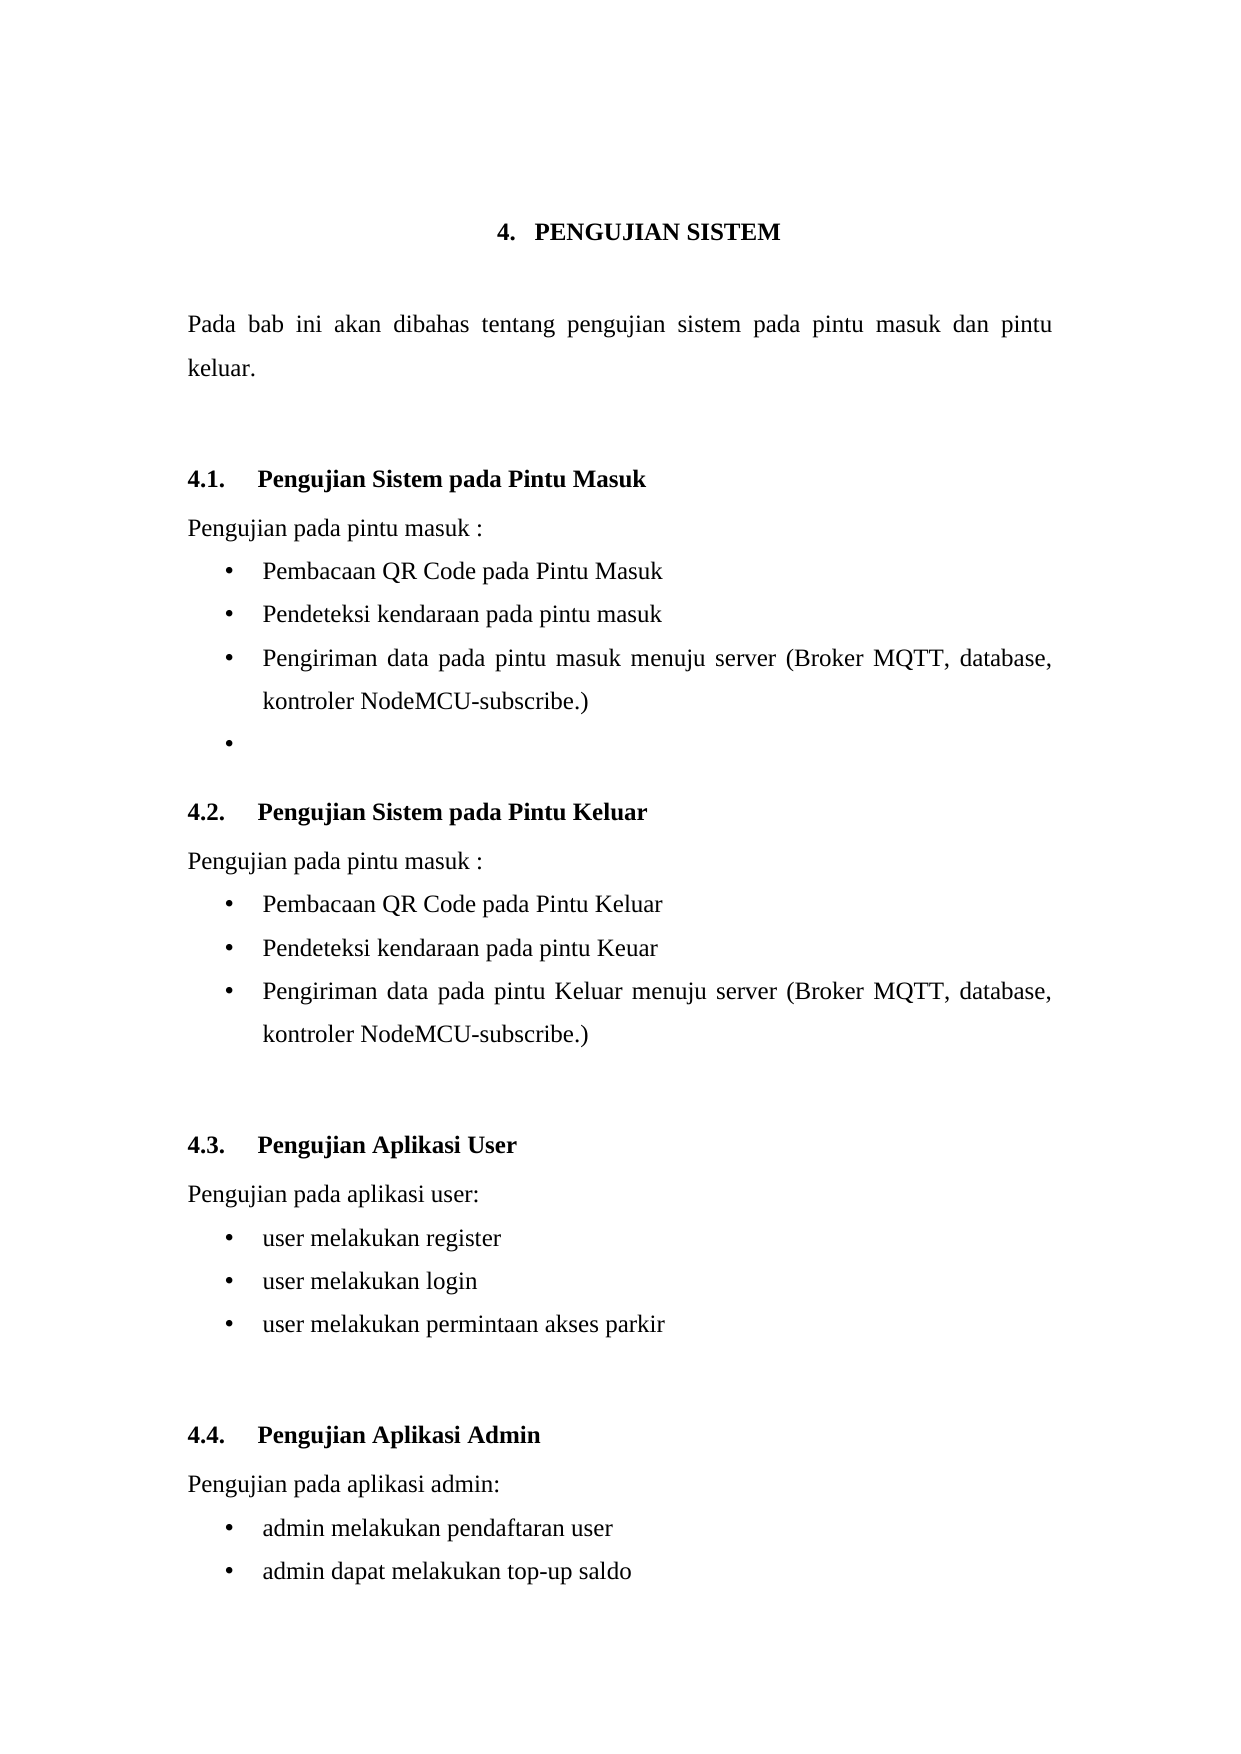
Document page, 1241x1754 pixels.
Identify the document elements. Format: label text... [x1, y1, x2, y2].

subtitle PENGUJIAN SISTEM [225, 217, 1053, 246]
text Pengujian pada aplikasi admin: [187, 1469, 1053, 1498]
list Pembacaan QR Code pada Pintu Masuk [225, 556, 1053, 585]
list user melakukan login [225, 1266, 1053, 1294]
list Pendeteksi kendaraan pada pintu Keuar [225, 933, 1053, 961]
list user melakukan permintaan akses parkir [225, 1309, 1053, 1338]
list user melakukan register [225, 1223, 1053, 1251]
list Pendeteksi kendaraan pada pintu masuk [225, 599, 1053, 628]
subtitle Pengujian Aplikasi User [187, 1130, 1053, 1159]
list Pengiriman data pada pintu Keluar menuju server (Broker MQTT, database, kontroler NodeMCU-subscribe.) [225, 976, 1053, 1048]
text Pengujian pada pintu masuk : [187, 846, 1053, 875]
list admin dapat melakukan top-up saldo [225, 1556, 1053, 1584]
list admin melakukan pendaftaran user [225, 1513, 1053, 1541]
text Pada bab ini akan dibahas tentang pengujian sistem pada pintu masuk dan pintu keluar. [187, 309, 1053, 381]
text Pengujian pada pintu masuk : [187, 513, 1053, 542]
subtitle Pengujian Aplikasi Admin [187, 1420, 1053, 1449]
subtitle Pengujian Sistem pada Pintu Keluar [187, 797, 1053, 826]
text Pengujian pada aplikasi user: [187, 1179, 1053, 1208]
subtitle Pengujian Sistem pada Pintu Masuk [187, 464, 1053, 493]
list Pembacaan QR Code pada Pintu Keluar [225, 889, 1053, 918]
list Pengiriman data pada pintu masuk menuju server (Broker MQTT, database, kontroler NodeMCU-subscribe.) [225, 643, 1053, 714]
